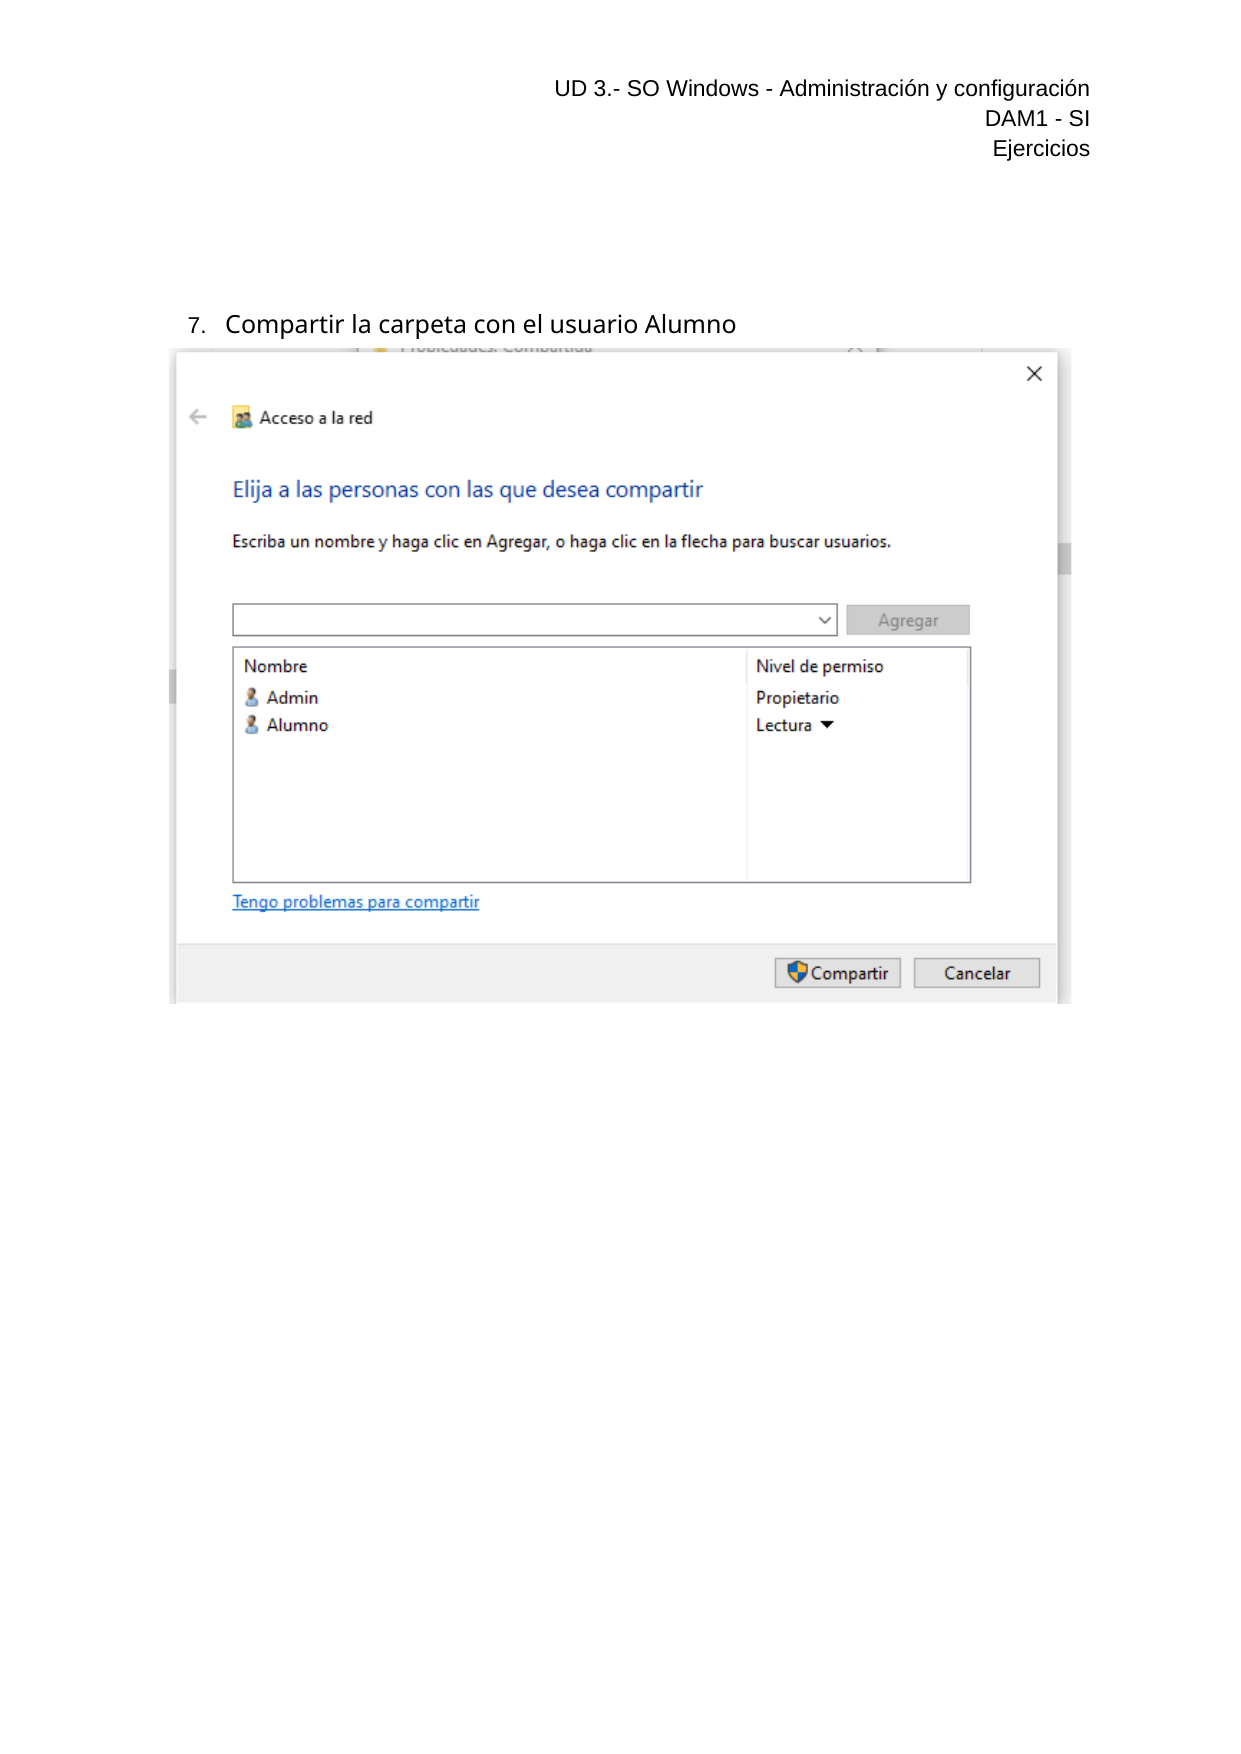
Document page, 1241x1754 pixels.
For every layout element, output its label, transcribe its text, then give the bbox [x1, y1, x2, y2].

list Compartir la carpeta con el usuario Alumno [187, 307, 1090, 341]
picture [168, 348, 1072, 1004]
